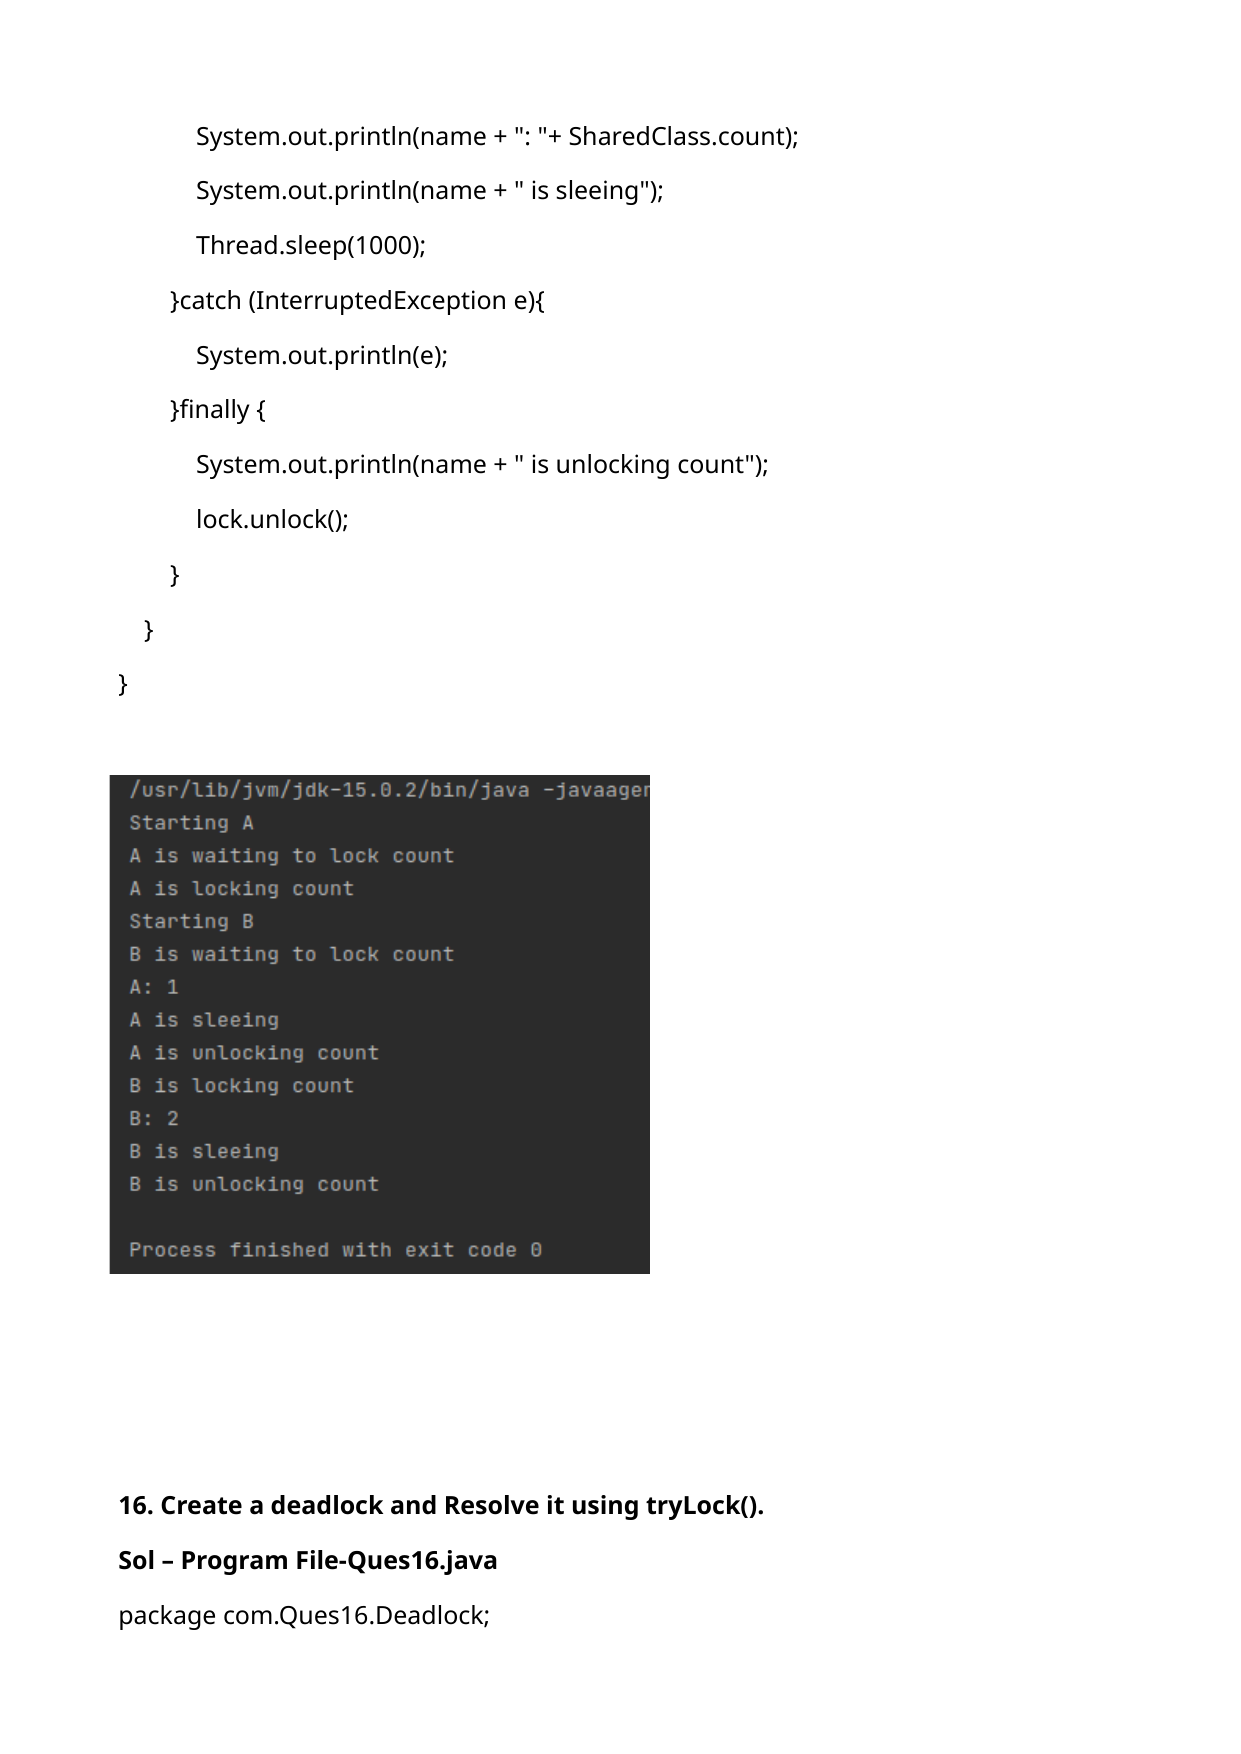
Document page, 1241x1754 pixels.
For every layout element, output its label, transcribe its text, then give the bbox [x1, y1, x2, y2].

text 16. Create a deadlock and Resolve it using tryLock(). [118, 1488, 1122, 1522]
text } [118, 666, 1122, 700]
text lock.unlock(); [118, 502, 1122, 536]
text System.out.println(name + ": "+ SharedClass.count); [118, 118, 1122, 152]
text }finally { [118, 392, 1122, 426]
text System.out.println(name + " is sleeing"); [118, 173, 1122, 207]
text System.out.println(name + " is unlocking count"); [118, 447, 1122, 481]
text System.out.println(e); [118, 337, 1122, 371]
text Sol – Program File-Ques16.java [118, 1543, 1122, 1577]
text } [118, 556, 1122, 591]
text package com.Ques16.Deadlock; [118, 1597, 1122, 1632]
text Thread.sleep(1000); [118, 228, 1122, 262]
text }catch (InterruptedException e){ [118, 282, 1122, 317]
text } [118, 611, 1122, 645]
picture [109, 775, 650, 1274]
